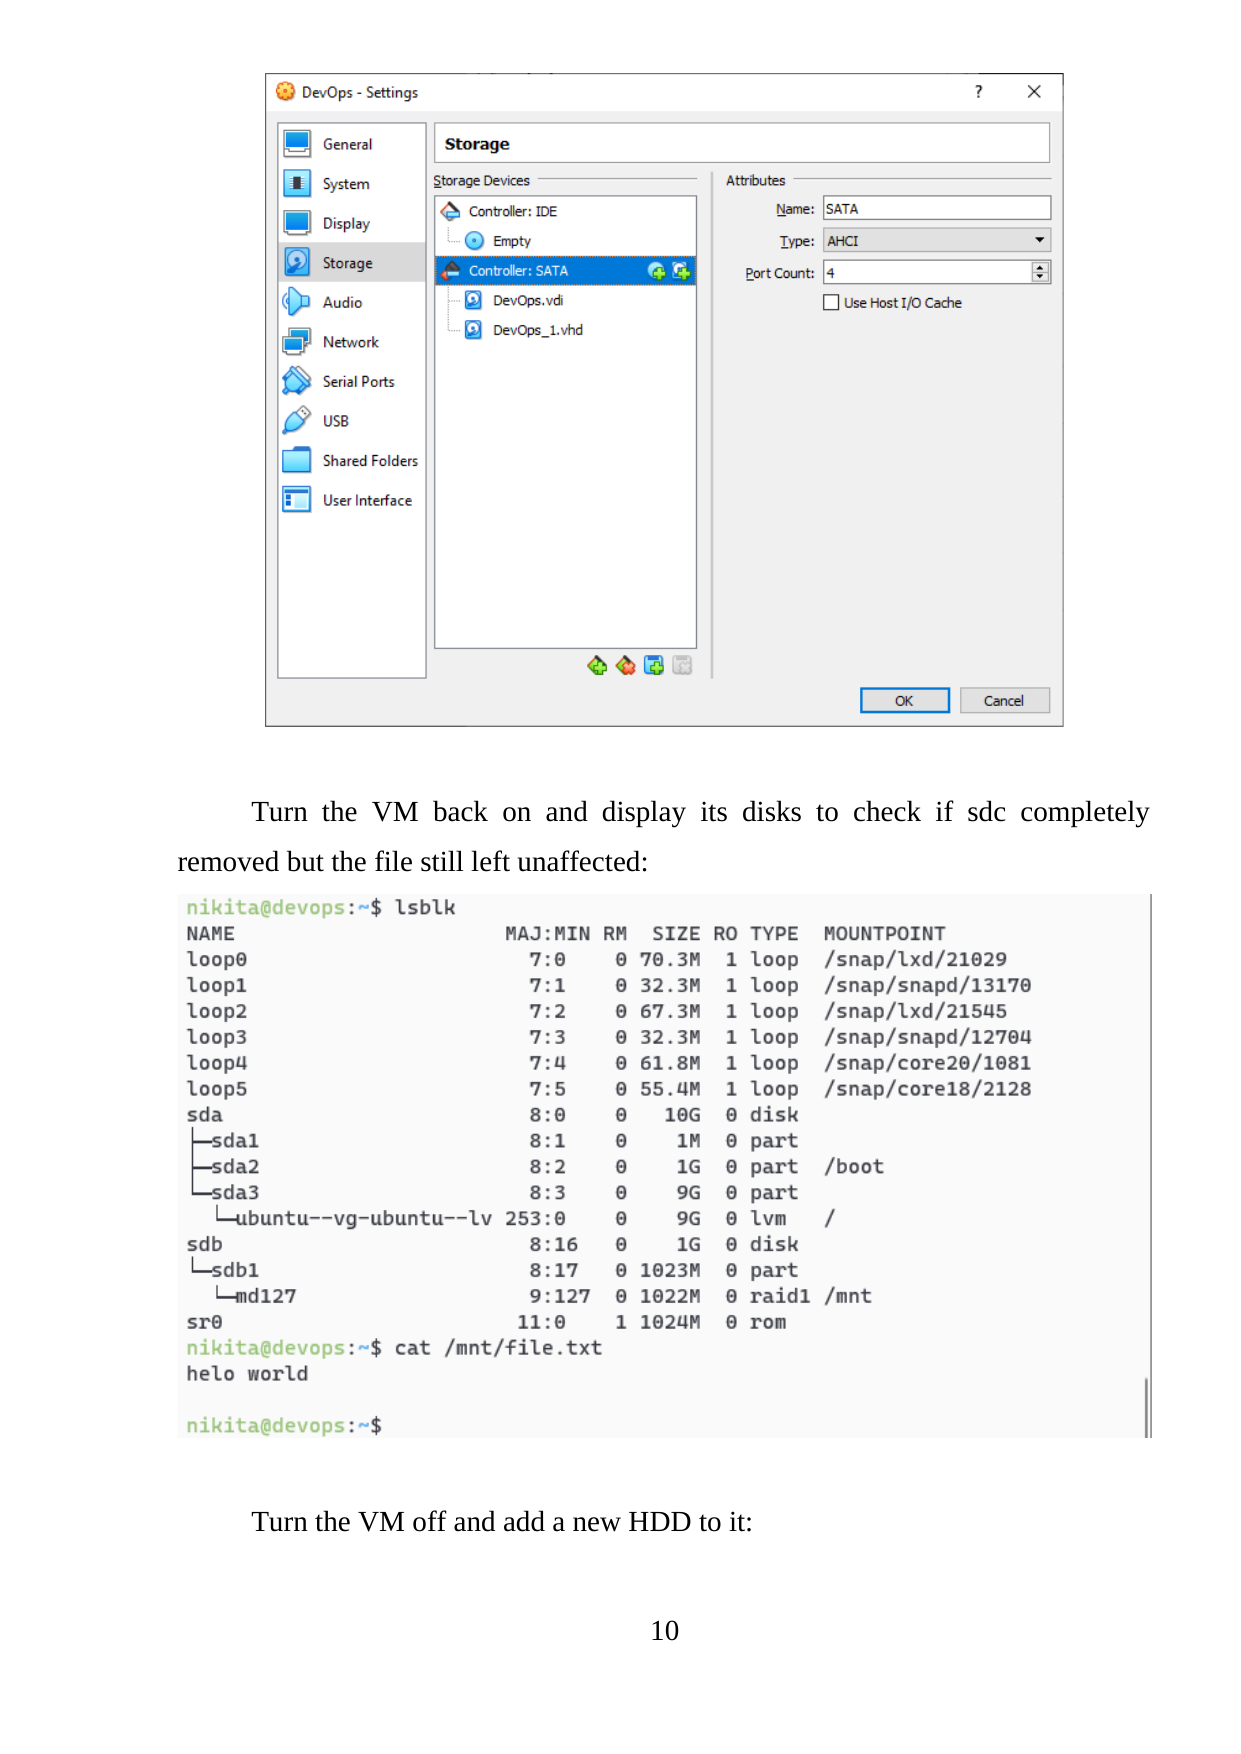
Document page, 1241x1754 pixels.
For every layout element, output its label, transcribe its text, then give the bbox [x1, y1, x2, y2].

text Turn the VM off and add a new HDD to it: [177, 1504, 1152, 1538]
text Turn the VM back on and display its disks to check if sdc completely removed but the file still left unaffected: [177, 794, 1152, 878]
